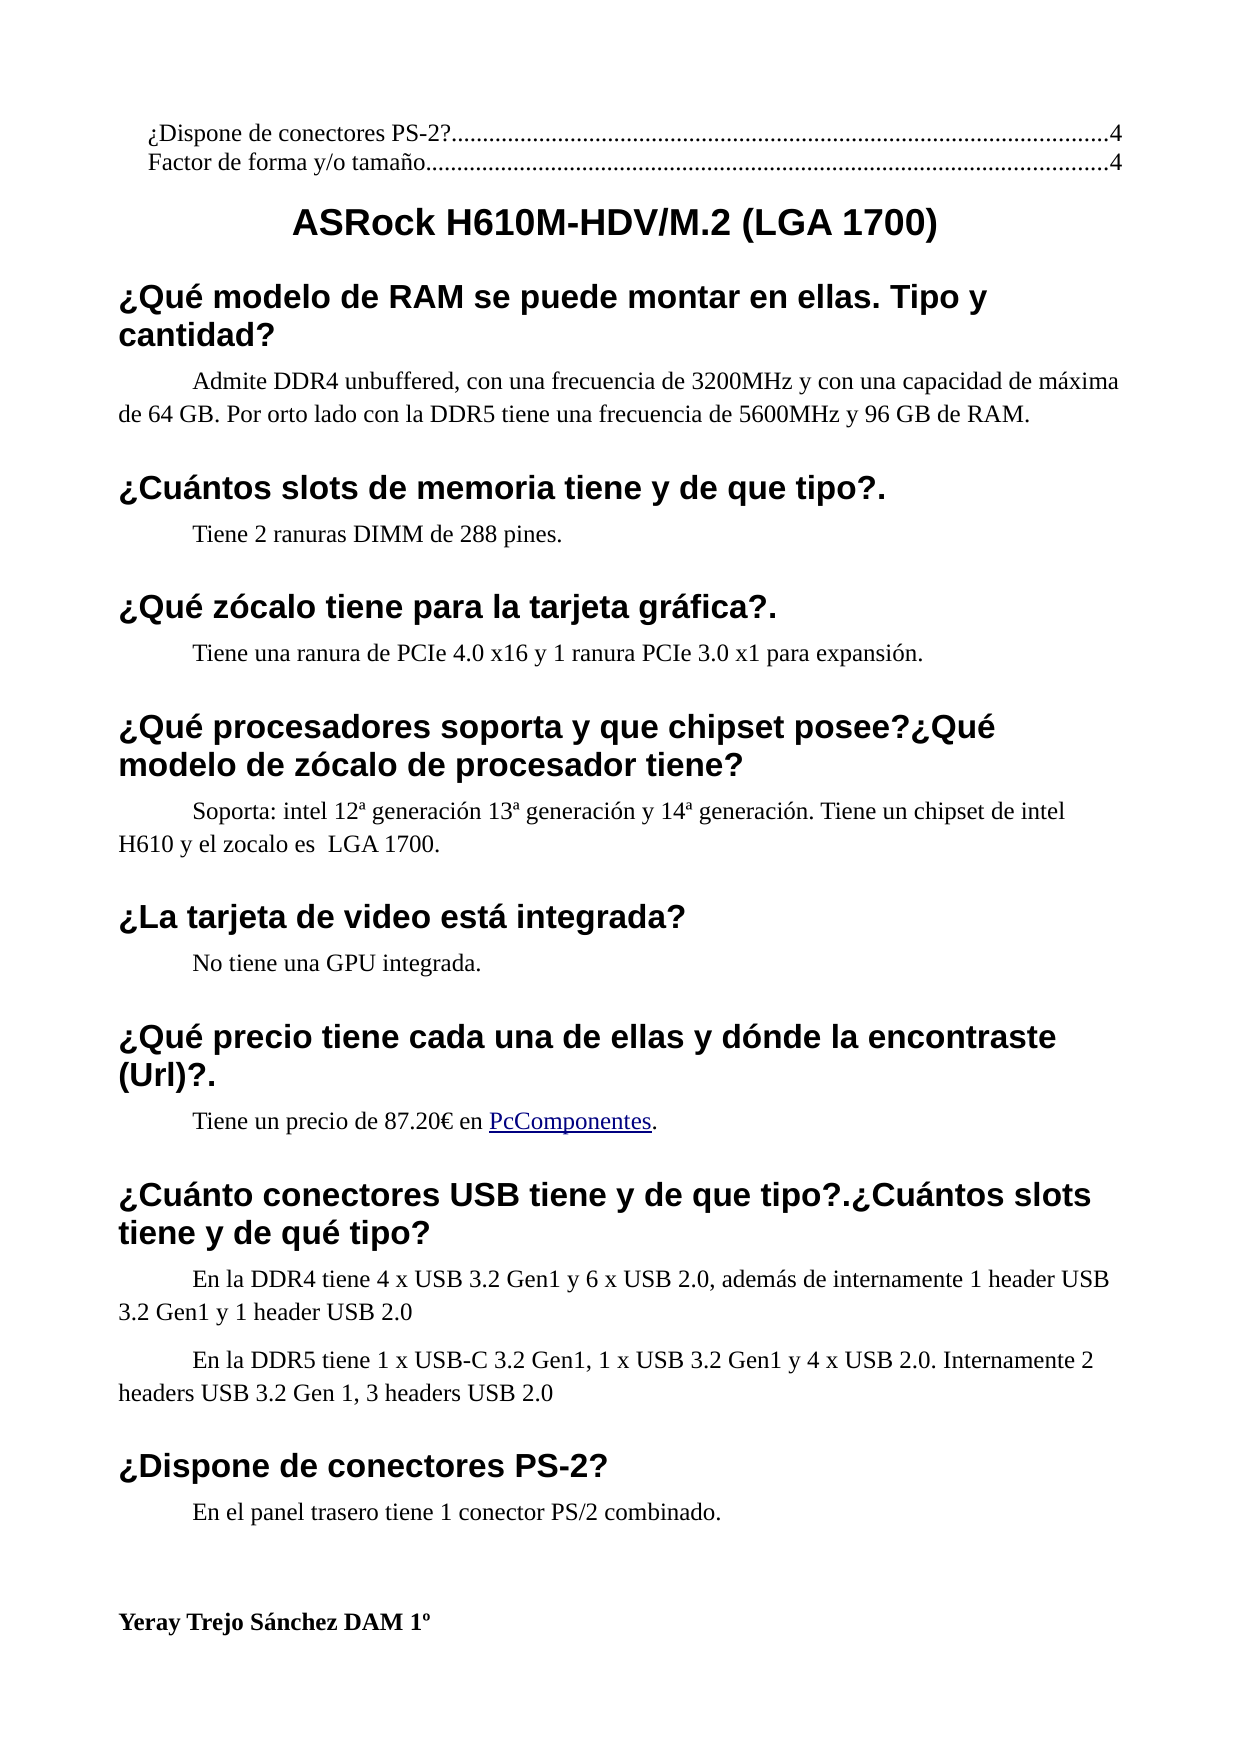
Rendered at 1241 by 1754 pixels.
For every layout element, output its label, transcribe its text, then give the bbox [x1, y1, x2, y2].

text Factor de forma y/o tamaño. 4 [148, 147, 1122, 176]
subtitle ¿Qué modelo de RAM se puede montar en ellas. Tipo y cantidad? [118, 277, 1122, 354]
text Admite DDR4 unbuffered, con una frecuencia de 3200MHz y con una capacidad de máxima de 64 GB. Por orto lado con la DDR5 tiene una frecuencia de 5600MHz y 96 GB de RAM. [118, 366, 1122, 428]
text En la DDR5 tiene 1 x USB-C 3.2 Gen1, 1 x USB 3.2 Gen1 y 4 x USB 2.0. Internamente 2 headers USB 3.2 Gen 1, 3 headers USB 2.0 [118, 1345, 1122, 1406]
subtitle ¿Cuánto conectores USB tiene y de que tipo?.¿Cuántos slots tiene y de qué tipo? [118, 1175, 1122, 1252]
subtitle ¿Dispone de conectores PS-2? [118, 1446, 1122, 1484]
text En el panel trasero tiene 1 conector PS/2 combinado. [118, 1497, 1122, 1526]
text Tiene un precio de 87.20€ en PcComponentes. [118, 1106, 1122, 1135]
text No tiene una GPU integrada. [118, 948, 1122, 977]
subtitle ¿Qué precio tiene cada una de ellas y dónde la encontraste (Url)?. [118, 1017, 1122, 1094]
text Soporta: intel 12ª generación 13ª generación y 14ª generación. Tiene un chipset de intel H610 y el zocalo es LGA 1700. [118, 796, 1122, 858]
text Tiene 2 ranuras DIMM de 288 pines. [118, 519, 1122, 548]
subtitle ¿Cuántos slots de memoria tiene y de que tipo?. [118, 468, 1122, 506]
subtitle ¿Qué zócalo tiene para la tarjeta gráfica?. [118, 587, 1122, 626]
text Tiene una ranura de PCIe 4.0 x16 y 1 ranura PCIe 3.0 x1 para expansión. [118, 638, 1122, 667]
text ¿Dispone de conectores PS-2? 4 [148, 118, 1122, 147]
subtitle ¿Qué procesadores soporta y que chipset posee?¿Qué modelo de zócalo de procesador tiene? [118, 707, 1122, 783]
text En la DDR4 tiene 4 x USB 3.2 Gen1 y 6 x USB 2.0, además de internamente 1 header USB 3.2 Gen1 y 1 header USB 2.0 [118, 1264, 1122, 1326]
subtitle ASRock H610M-HDV/M.2 (LGA 1700) [118, 201, 1122, 244]
subtitle ¿La tarjeta de video está integrada? [118, 897, 1122, 936]
